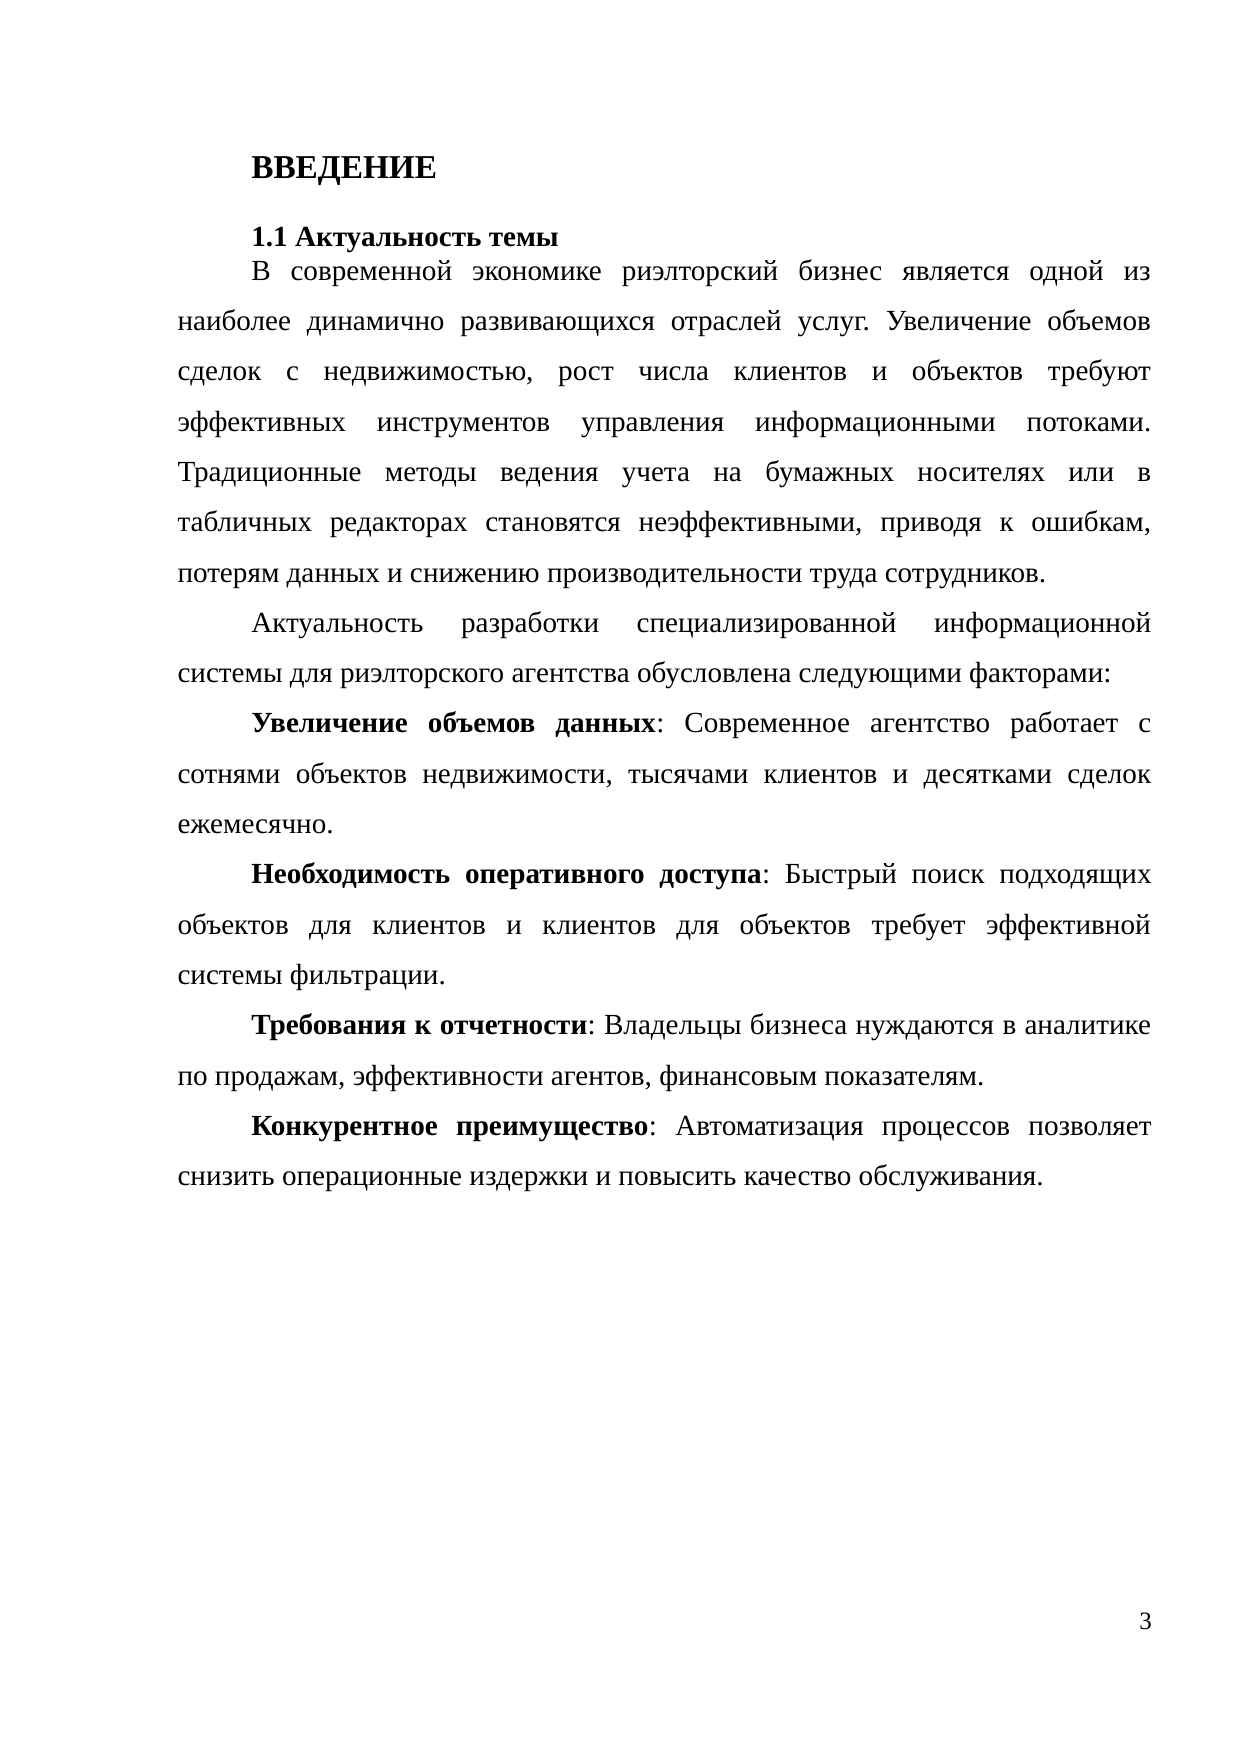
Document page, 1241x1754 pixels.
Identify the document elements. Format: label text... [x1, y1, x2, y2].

subtitle 1.1 Актуальность темы [177, 219, 1152, 253]
text В современной экономике риэлторский бизнес является одной из наиболее динамично развивающихся отраслей услуг. Увеличение объемов сделок с недвижимостью, рост числа клиентов и объектов требуют эффективных инструментов управления информационными потоками. Традиционные методы ведения учета на бумажных носителях или в табличных редакторах становятся неэффективными, приводя к ошибкам, потерям данных и снижению производительности труда сотрудников. [177, 253, 1152, 588]
text Необходимость оперативного доступа: Быстрый поиск подходящих объектов для клиентов и клиентов для объектов требует эффективной системы фильтрации. [177, 857, 1152, 991]
text Конкурентное преимущество: Автоматизация процессов позволяет снизить операционные издержки и повысить качество обслуживания. [177, 1108, 1152, 1192]
text Актуальность разработки специализированной информационной системы для риэлторского агентства обусловлена следующими факторами: [177, 605, 1152, 689]
text Увеличение объемов данных: Современное агентство работает с сотнями объектов недвижимости, тысячами клиентов и десятками сделок ежемесячно. [177, 706, 1152, 840]
subtitle ВВЕДЕНИЕ [177, 148, 1152, 186]
text Требования к отчетности: Владельцы бизнеса нуждаются в аналитике по продажам, эффективности агентов, финансовым показателям. [177, 1007, 1152, 1091]
